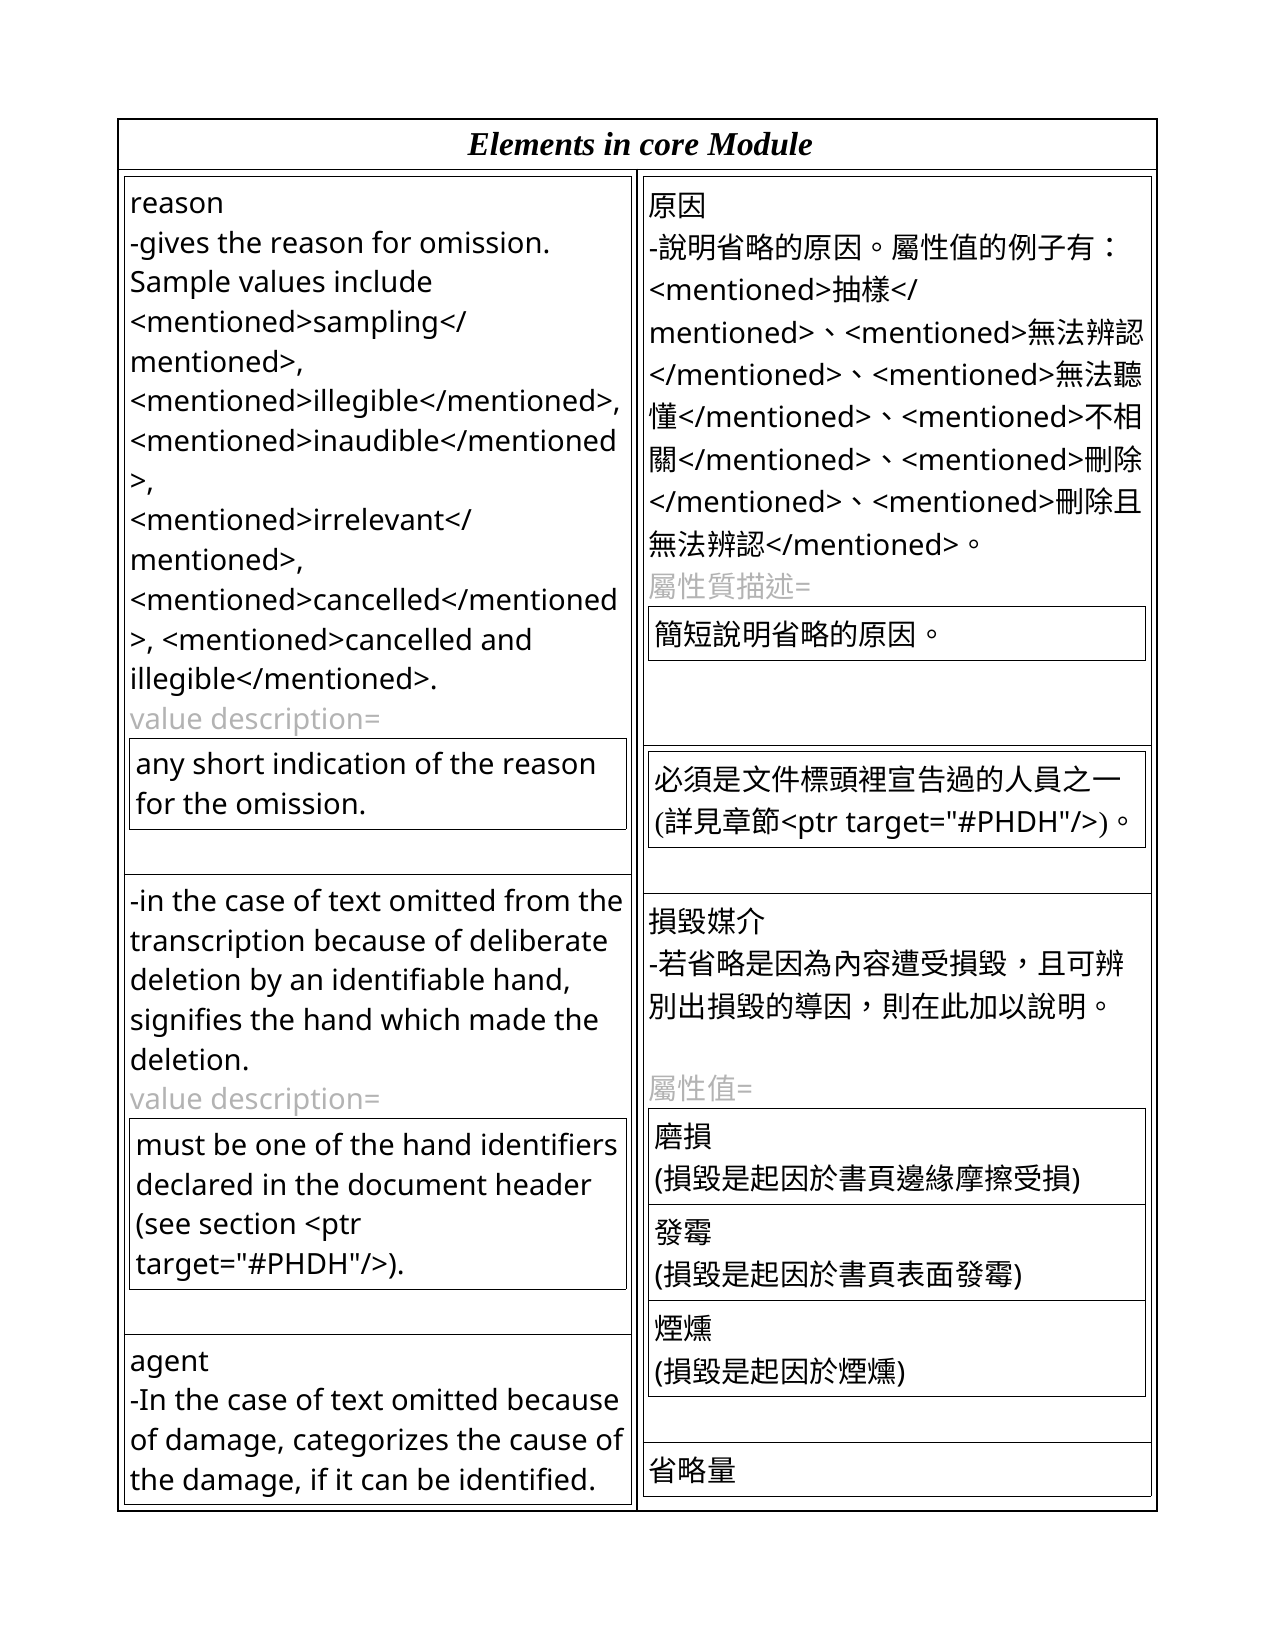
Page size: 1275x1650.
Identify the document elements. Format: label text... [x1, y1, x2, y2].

table_header 簡短說明省略的原因。 [649, 607, 1145, 660]
table_cell [638, 170, 1156, 1510]
table_header reason -gives the reason for omission. Sample values include <mentioned>sampling</mentioned>, <mentioned>illegible</mentioned>, <mentioned>inaudible</mentioned>, <mentioned>irrelevant</mentioned>, <mentioned>cancelled</mentioned>, <mentioned>cancelled and illegible</mentioned>. value description= [125, 177, 631, 874]
table_cell agent -In the case of text omitted because of damage, categorizes the cause of the damage, if it can be identified. [125, 1335, 631, 1504]
table_header must be one of the hand identifiers declared in the document header (see section <ptr target="#PHDH"/>). [130, 1119, 626, 1288]
table_header any short indication of the reason for the omission. [130, 739, 626, 829]
table_cell 損毀媒介 -若省略是因為內容遭受損毀，且可辨別出損毀的導因，則在此加以說明。 屬性值= [644, 894, 1151, 1442]
table_cell 煙燻 (損毀是起因於煙燻) [649, 1301, 1145, 1396]
table_cell [644, 746, 1151, 893]
table_cell 省略量 [644, 1443, 1151, 1496]
table_cell -in the case of text omitted from the transcription because of deliberate deletion by an identifiable hand, signifies the hand which made the deletion. value description= [125, 875, 631, 1334]
table_header Elements in core Module [119, 120, 1156, 168]
table_header 磨損 (損毀是起因於書頁邊緣摩擦受損) [649, 1109, 1145, 1204]
table_header 必須是文件標頭裡宣告過的人員之一 (詳見章節<ptr target="#PHDH"/>)。 [649, 752, 1145, 847]
table_header 原因 -說明省略的原因。屬性值的例子有：<mentioned>抽樣</mentioned>、<mentioned>無法辨認</mentioned>、<mentioned>無法聽懂</mentioned>、<mentioned>不相關</mentioned>、<mentioned>刪除</mentioned>、<mentioned>刪除且無法辨認</mentioned>。 屬性質描述= [644, 177, 1151, 745]
table_cell [119, 170, 636, 1510]
table_cell 發霉 (損毀是起因於書頁表面發霉) [649, 1205, 1145, 1300]
